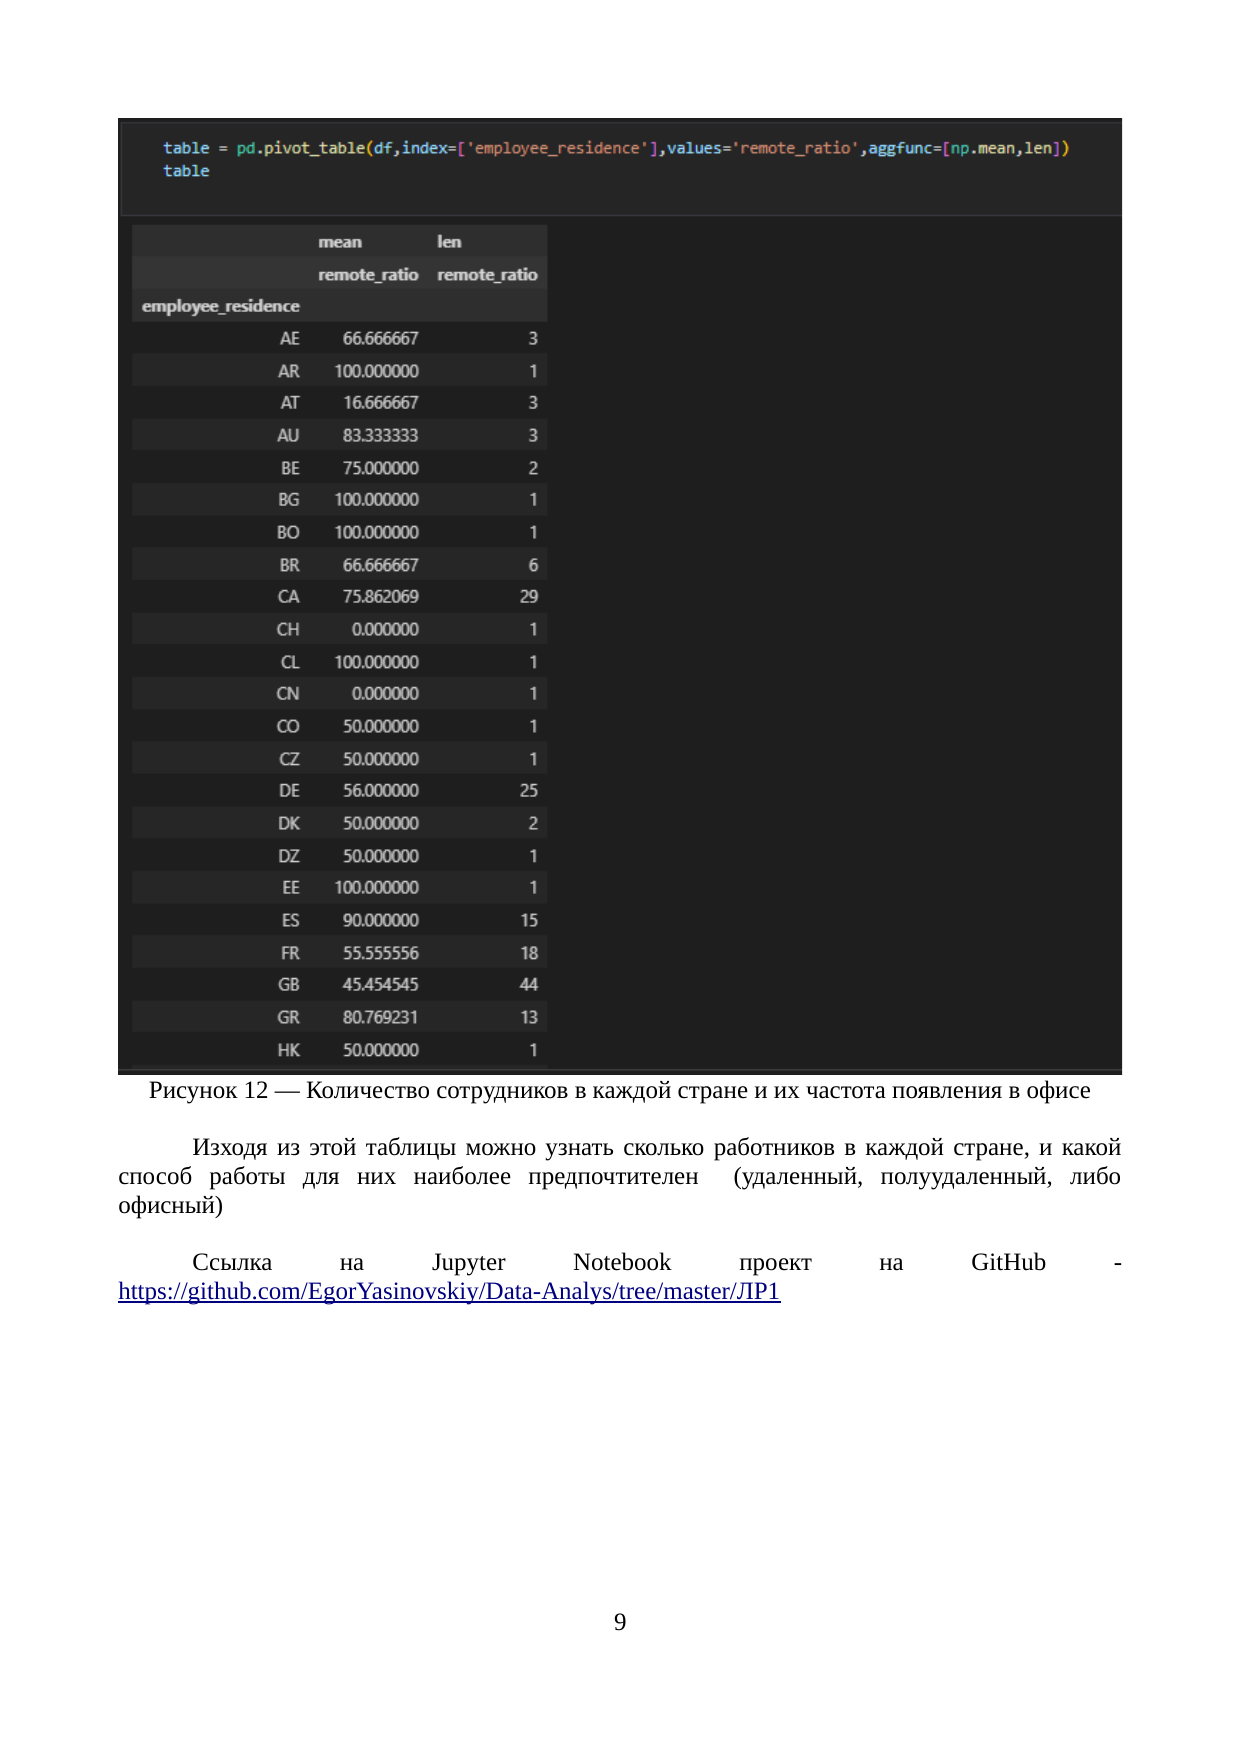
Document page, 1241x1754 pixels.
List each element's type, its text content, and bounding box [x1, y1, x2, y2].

text Ссылка на Jupyter Notebook проект на GitHub - https://github.com/EgorYasinovskiy/Data-Analys/tree/master/ЛР1 [118, 1247, 1122, 1305]
text Рисунок 12 — Количество сотрудников в каждой стране и их частота появления в офисе [118, 1075, 1122, 1104]
picture [118, 118, 1123, 1075]
text Изходя из этой таблицы можно узнать сколько работников в каждой стране, и какой способ работы для них наиболее предпочтителен (удаленный, полуудаленный, либо офисный) [118, 1132, 1122, 1219]
